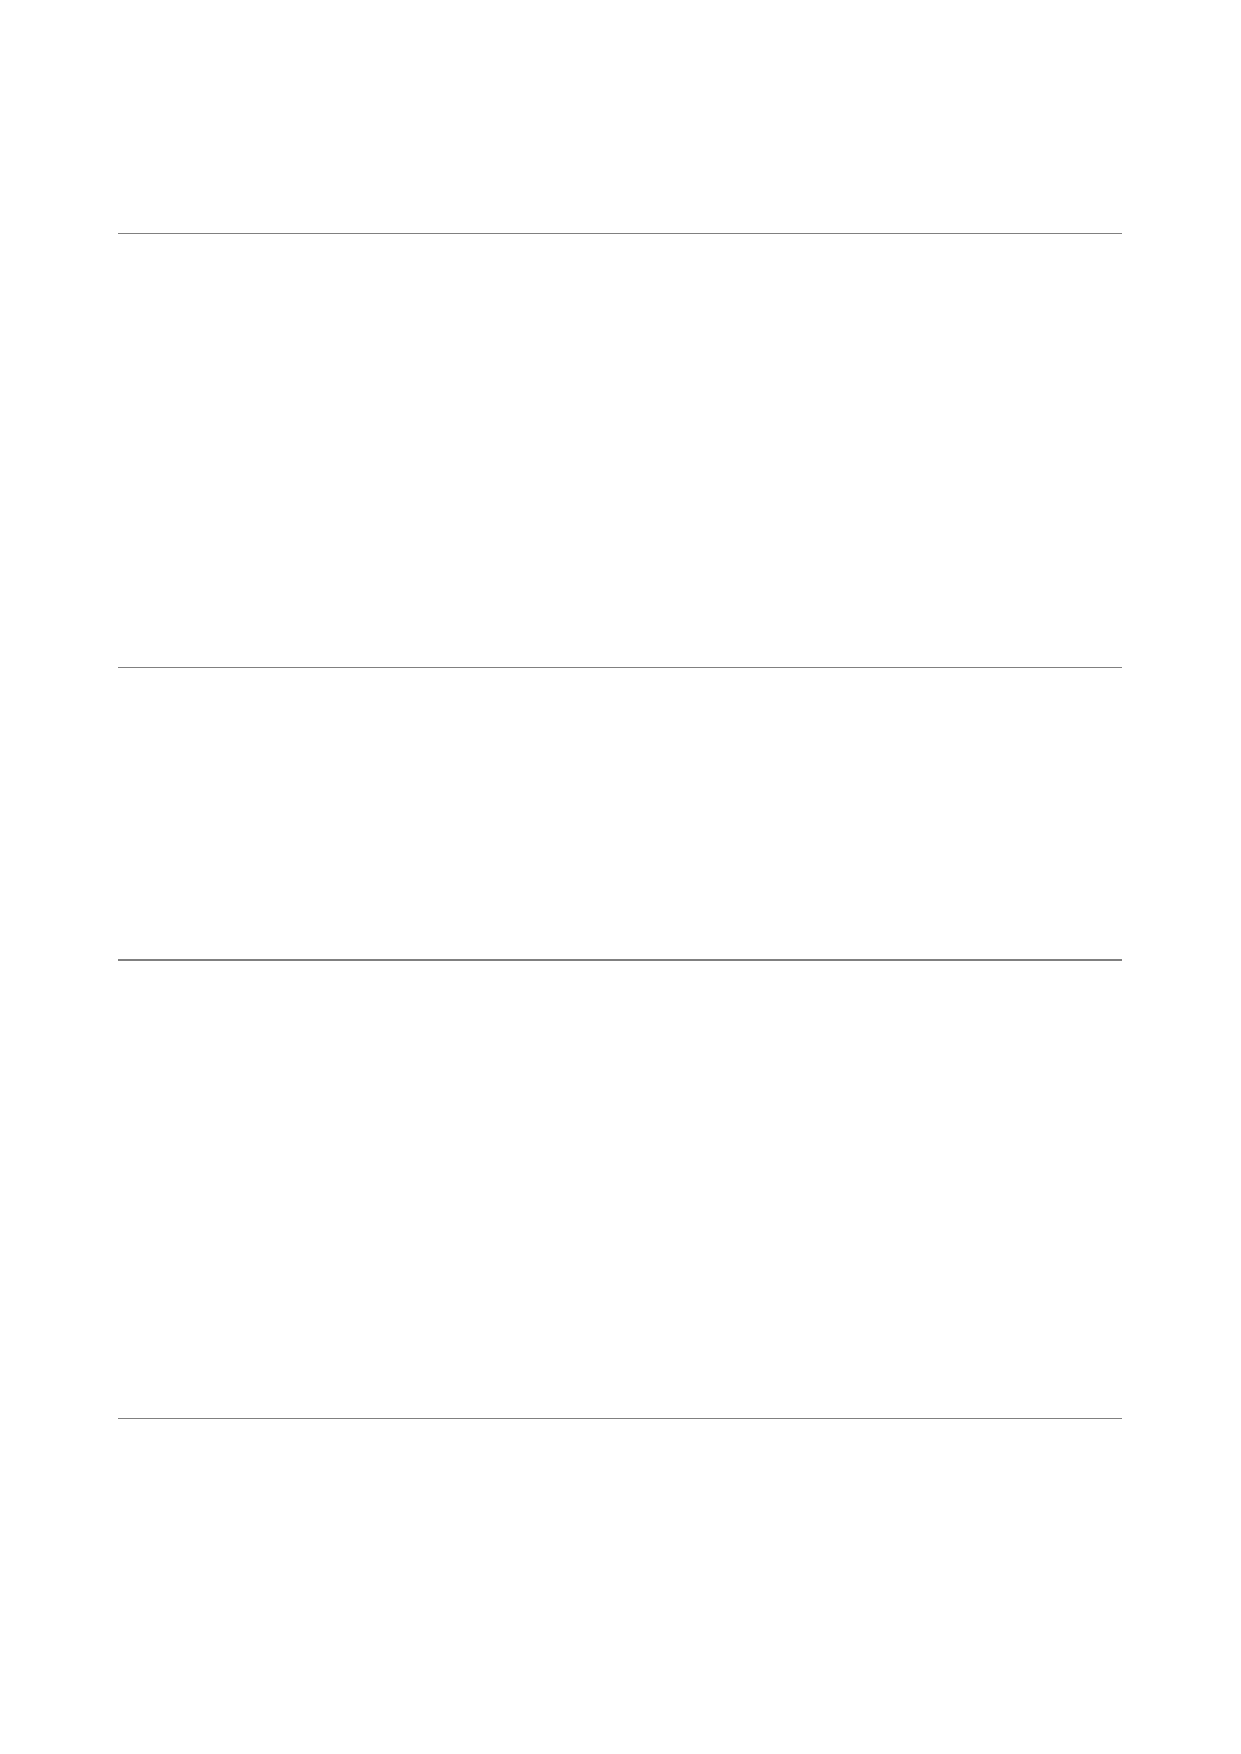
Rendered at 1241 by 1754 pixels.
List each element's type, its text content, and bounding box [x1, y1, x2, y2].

text age: { value: 25, writable: true } [118, 868, 1122, 892]
table_cell Имя свойства [281, 1135, 1056, 1169]
text Object.defineProperty(user, "role", { [118, 387, 1122, 410]
subtitle ✅ ИТОГ [118, 1010, 1122, 1053]
text enumerable: false, // не виден в Object.keys [118, 457, 1122, 481]
table_cell descriptor [118, 1169, 281, 1204]
text enumerable: true, [118, 118, 1122, 142]
subtitle 🔹 1. Data property — “обычное свойство с данными” [118, 1469, 1122, 1512]
text }); [118, 892, 1122, 915]
text let user = { [118, 1572, 1122, 1596]
text configurable: true [118, 142, 1122, 165]
text value: "admin", [118, 410, 1122, 434]
text console.log(user.role); // "admin" [118, 599, 1122, 623]
subtitle 🔹 8. Пример полного контроля [118, 284, 1122, 327]
text delete user.role; // не удалится [118, 576, 1122, 599]
text writable: false, // нельзя изменить [118, 434, 1122, 457]
table_cell obj [118, 1100, 281, 1135]
text Можно задать сразу несколько свойств: [118, 773, 1122, 802]
subtitle 🔹 9. Массовое определение свойств [118, 718, 1122, 761]
text Они оба — виды свойств объекта, но работают по-разному. Давай разберём подробно, простыми словами 👇 [118, 1323, 1122, 1385]
table_header Описание [281, 1066, 1056, 1100]
text name: { value: "Марат", writable: true }, [118, 844, 1122, 868]
text Object.defineProperties(user, { [118, 821, 1122, 844]
text name: "Марат" [118, 1596, 1122, 1619]
text let user = {}; [118, 339, 1122, 363]
table_cell Объект, где создаём свойство [281, 1100, 1056, 1135]
table_cell prop [118, 1135, 281, 1169]
text Это то, что ты видишь чаще всего: [118, 1524, 1122, 1553]
table_header Аргумент [118, 1066, 281, 1100]
text user.role = "user"; // игнорируется [118, 552, 1122, 576]
text Object.defineProperty() — это способ “тонко настроить” свойства объекта: можно сделать их только для чтения, скрытыми, неизменяемыми или вычисляемыми (через get/set). 1️⃣ Data property (данные) 2️⃣ Accessor property (аксессор, то есть getter/setter) [118, 1204, 1122, 1323]
text configurable: false // нельзя удалить или перенастроить [118, 481, 1122, 505]
text } [118, 165, 1122, 189]
text }); [118, 505, 1122, 528]
table_cell Объект с настройками (value, writable, enumerable, configurable, get, set) [281, 1169, 1056, 1204]
